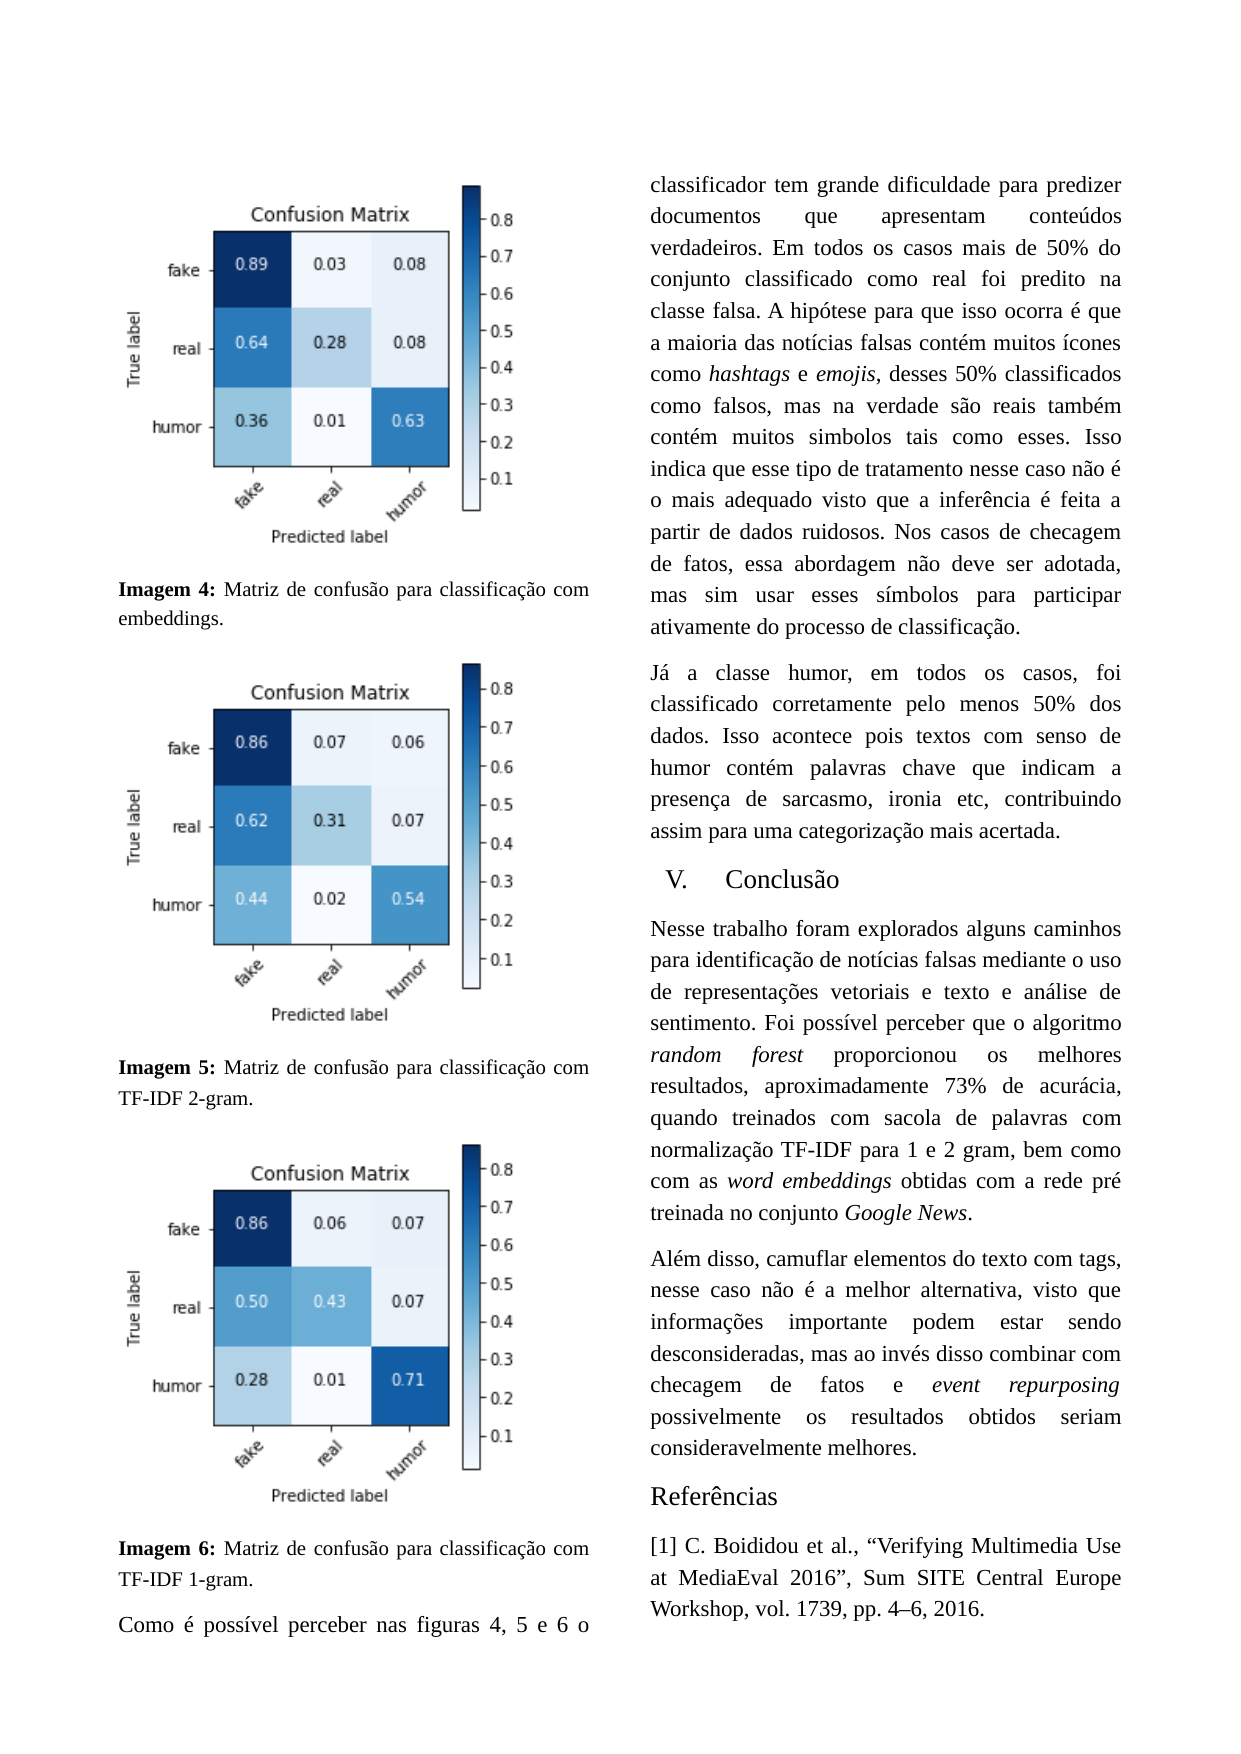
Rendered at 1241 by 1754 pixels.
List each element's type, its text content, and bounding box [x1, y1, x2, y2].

text Além disso, camuflar elementos do texto com tags, nesse caso não é a melhor alternativa, visto que informações importante podem estar sendo desconsideradas, mas ao invés disso combinar com checagem de fatos e event repurposing possivelmente os resultados obtidos seriam consideravelmente melhores. [650, 1245, 1122, 1461]
text Imagem 5: Matriz de confusão para classificação com TF-IDF 2-gram. [118, 1054, 590, 1110]
text Nesse trabalho foram explorados alguns caminhos para identificação de notícias falsas mediante o uso de representações vetoriais e texto e análise de sentimento. Foi possível perceber que o algoritmo random forest proporcionou os melhores resultados, aproximadamente 73% de acurácia, quando treinados com sacola de palavras com normalização TF-IDF para 1 e 2 gram, bem como com as word embeddings obtidas com a rede pré treinada no conjunto Google News. [650, 915, 1122, 1225]
text Imagem 4: Matriz de confusão para classificação com embeddings. [118, 577, 590, 629]
text [1] C. Boididou et al., “Verifying Multimedia Use at MediaEval 2016”, Sum SITE Central Europe Workshop, vol. 1739, pp. 4–6, 2016. [650, 1532, 1122, 1622]
picture [118, 648, 525, 1035]
picture [118, 170, 525, 557]
text classificador tem grande dificuldade para predizer documentos que apresentam conteúdos verdadeiros. Em todos os casos mais de 50% do conjunto classificado como real foi predito na classe falsa. A hipótese para que isso ocorra é que a maioria das notícias falsas contém muitos ícones como hashtags e emojis, desses 50% classificados como falsos, mas na verdade são reais também contém muitos simbolos tais como esses. Isso indica que esse tipo de tratamento nesse caso não é o mais adequado visto que a inferência é feita a partir de dados ruidosos. Nos casos de checagem de fatos, essa abordagem não deve ser adotada, mas sim usar esses símbolos para participar ativamente do processo de classificação. [650, 171, 1122, 639]
text Como é possível perceber nas figuras 4, 5 e 6 o [118, 1611, 590, 1637]
list Conclusão [688, 863, 1122, 894]
text Referências [650, 1481, 1122, 1512]
text Imagem 6: Matriz de confusão para classificação com TF-IDF 1-gram. [118, 1536, 590, 1591]
text Já a classe humor, em todos os casos, foi classificado corretamente pelo menos 50% dos dados. Isso acontece pois textos com senso de humor contém palavras chave que indicam a presença de sarcasmo, ironia etc, contribuindo assim para uma categorização mais acertada. [650, 659, 1122, 843]
picture [118, 1130, 525, 1516]
